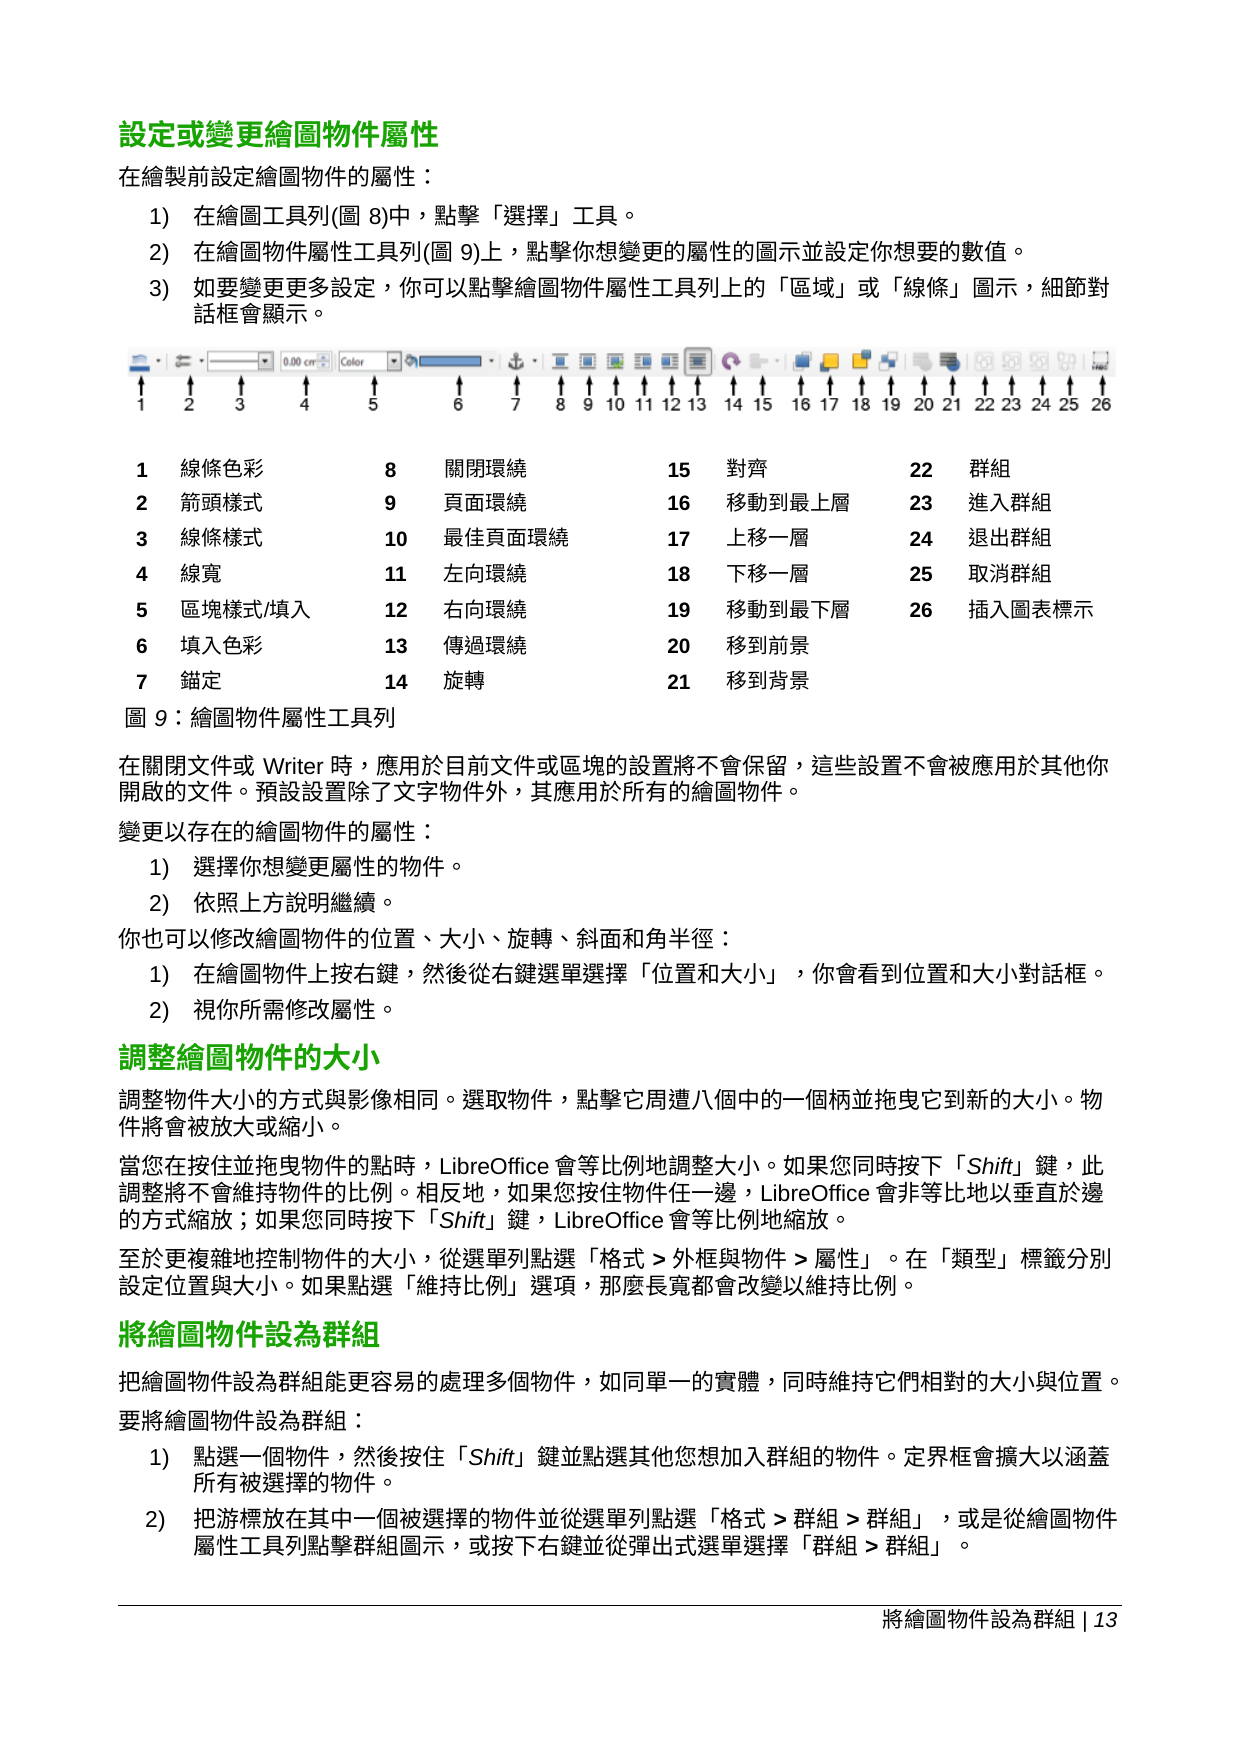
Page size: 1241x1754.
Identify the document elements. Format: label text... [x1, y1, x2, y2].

list 在繪圖物件屬性工具列(圖 9)上，點擊你想變更的屬性的圖示並設定你想要的數值。 [169, 239, 1122, 266]
table_cell 區塊樣式/填入 [163, 592, 367, 628]
text 調整物件大小的方式與影像相同。選取物件，點擊它周遭八個中的一個柄並拖曳它到新的大小。物件將會被放大或縮小。 [118, 1087, 1122, 1141]
text 把繪圖物件設為群組能更容易的處理多個物件，如同單一的實體，同時維持它們相對的大小與位置。 [118, 1369, 1122, 1396]
table_cell 移動到最下層 [709, 592, 892, 628]
list 如要變更更多設定，你可以點擊繪圖物件屬性工具列上的「區域」或「線條」圖示，細節對話框會顯示。 [169, 274, 1122, 328]
table_cell 11 [367, 556, 426, 592]
table_cell 25 [892, 556, 951, 592]
table_cell [951, 664, 1123, 699]
table_cell 5 [118, 592, 162, 628]
table_cell 6 [118, 628, 162, 664]
table_header [118, 337, 1123, 451]
table_cell 22 [892, 451, 951, 485]
table_cell 移到背景 [709, 664, 892, 699]
list 視你所需修改屬性。 [169, 997, 1122, 1024]
table_cell 線條樣式 [163, 521, 367, 556]
table_cell 旋轉 [426, 664, 649, 699]
table_cell 21 [649, 664, 709, 699]
table_cell 20 [649, 628, 709, 664]
table_cell 錨定 [163, 664, 367, 699]
table_cell 15 [649, 451, 709, 485]
table_cell 9 [367, 485, 426, 521]
list 選擇你想變更屬性的物件。 [169, 854, 1122, 881]
table_cell 26 [892, 592, 951, 628]
table_cell 最佳頁面環繞 [426, 521, 649, 556]
table_cell 右向環繞 [426, 592, 649, 628]
table_cell 對齊 [709, 451, 892, 485]
list 你也可以修改繪圖物件的位置、大小、旋轉、斜面和角半徑： [118, 926, 1122, 952]
table_cell 10 [367, 521, 426, 556]
table_cell 移動到最上層 [709, 485, 892, 521]
text 至於更複雜地控制物件的大小，從選單列點選「格式 > 外框與物件 > 屬性」。在「類型」標籤分別設定位置與大小。如果點選「維持比例」選項，那麼長寬都會改變以維持比例。 [118, 1246, 1122, 1300]
table_cell 12 [367, 592, 426, 628]
table_cell 23 [892, 485, 951, 521]
list 要將繪圖物件設為群組： [118, 1408, 1122, 1434]
table_cell 插入圖表標示 [951, 592, 1123, 628]
table_cell [892, 628, 951, 664]
table_cell 箭頭樣式 [163, 485, 367, 521]
table_cell 4 [118, 556, 162, 592]
table_cell 2 [118, 485, 162, 521]
table_cell 移到前景 [709, 628, 892, 664]
table_cell 圖 9：繪圖物件屬性工具列 [118, 700, 1123, 738]
list 在關閉文件或 Writer 時，應用於目前文件或區塊的設置將不會保留，這些設置不會被應用於其他你開啟的文件。預設設置除了文字物件外，其應用於所有的繪圖物件。 [118, 753, 1122, 806]
table_cell 14 [367, 664, 426, 699]
table_cell 傳過環繞 [426, 628, 649, 664]
table_cell 線條色彩 [163, 451, 367, 485]
list 在繪圖物件上按右鍵，然後從右鍵選單選擇「位置和大小」，你會看到位置和大小對話框。 [169, 961, 1122, 988]
table_cell [892, 664, 951, 699]
subtitle 設定或變更繪圖物件屬性 [118, 118, 1122, 152]
table_cell 1 [118, 451, 162, 485]
table_cell 頁面環繞 [426, 485, 649, 521]
table_cell 13 [367, 628, 426, 664]
table_cell [951, 628, 1123, 664]
table_cell 19 [649, 592, 709, 628]
subtitle 將繪圖物件設為群組 [118, 1317, 1122, 1352]
table_cell 進入群組 [951, 485, 1123, 521]
list 在繪製前設定繪圖物件的屬性： [118, 164, 1122, 191]
table_cell 7 [118, 664, 162, 699]
text 當您在按住並拖曳物件的點時，LibreOffice會等比例地調整大小。如果您同時按下「Shift」鍵，此調整將不會維持物件的比例。相反地，如果您按住物件任一邊，LibreOffice會非等比地以垂直於邊的方式縮放；如果您同時按下「Shift」鍵，LibreOffice會等比例地縮放。 [118, 1153, 1122, 1234]
table_cell 24 [892, 521, 951, 556]
table_cell 18 [649, 556, 709, 592]
table_cell 線寬 [163, 556, 367, 592]
list 點選一個物件，然後按住「Shift」鍵並點選其他您想加入群組的物件。定界框會擴大以涵蓋所有被選擇的物件。 [169, 1443, 1122, 1497]
list 在繪圖工具列(圖 8)中，點擊「選擇」工具。 [169, 203, 1122, 230]
table_cell 上移一層 [709, 521, 892, 556]
table_cell 關閉環繞 [426, 451, 649, 485]
table_cell 16 [649, 485, 709, 521]
table_cell 取消群組 [951, 556, 1123, 592]
table_cell 填入色彩 [163, 628, 367, 664]
table_cell 退出群組 [951, 521, 1123, 556]
table_cell 3 [118, 521, 162, 556]
list 變更以存在的繪圖物件的屬性： [118, 819, 1122, 845]
table_cell 下移一層 [709, 556, 892, 592]
subtitle 調整繪圖物件的大小 [118, 1042, 1122, 1076]
table_cell 左向環繞 [426, 556, 649, 592]
table_cell 群組 [951, 451, 1123, 485]
picture [124, 342, 1117, 417]
table_cell 8 [367, 451, 426, 485]
table_cell 17 [649, 521, 709, 556]
list 把游標放在其中一個被選擇的物件並從選單列點選「格式 > 群組 > 群組」，或是從繪圖物件屬性工具列點擊群組圖示，或按下右鍵並從彈出式選單選擇「群組 > 群組」。 [165, 1506, 1122, 1559]
list 依照上方說明繼續。 [169, 890, 1122, 917]
